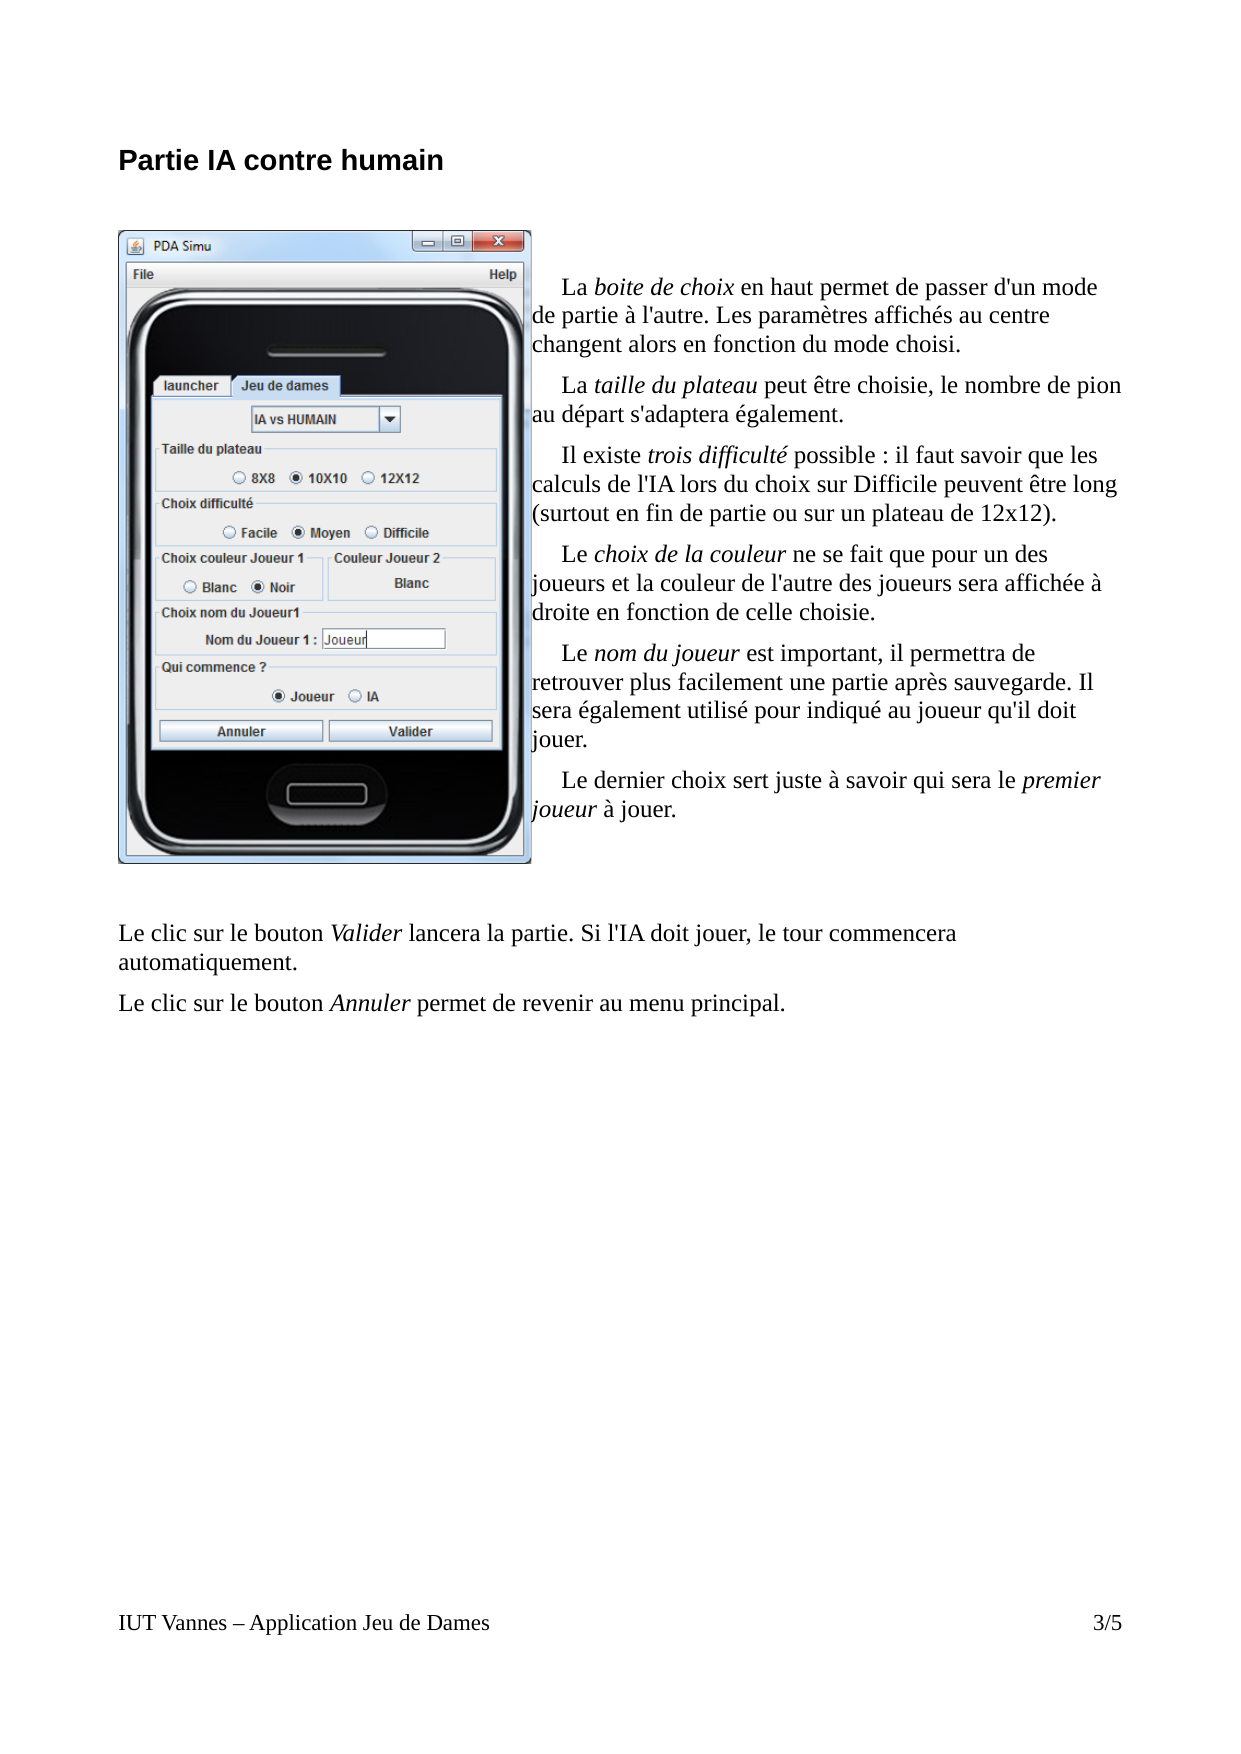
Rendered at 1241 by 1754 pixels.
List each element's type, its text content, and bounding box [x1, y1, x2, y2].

text La taille du plateau peut être choisie, le nombre de pion au départ s'adaptera également. [532, 370, 1122, 428]
text Le dernier choix sert juste à savoir qui sera le premier joueur à jouer. [532, 765, 1122, 823]
subtitle Partie IA contre humain [118, 143, 1122, 177]
text La boite de choix en haut permet de passer d'un mode de partie à l'autre. Les paramètres affichés au centre changent alors en fonction du mode choisi. [532, 272, 1122, 358]
text Il existe trois difficulté possible : il faut savoir que les calculs de l'IA lors du choix sur Difficile peuvent être long (surtout en fin de partie ou sur un plateau de 12x12). [532, 440, 1122, 527]
picture [118, 230, 532, 864]
text Le clic sur le bouton Annuler permet de revenir au menu principal. [118, 988, 1122, 1017]
text Le nom du joueur est important, il permettra de retrouver plus facilement une partie après sauvegarde. Il sera également utilisé pour indiqué au joueur qu'il doit jouer. [532, 638, 1122, 753]
text Le clic sur le bouton Valider lancera la partie. Si l'IA doit jouer, le tour commencera automatiquement. [118, 918, 1122, 975]
text Le choix de la couleur ne se fait que pour un des joueurs et la couleur de l'autre des joueurs sera affichée à droite en fonction de celle choisie. [532, 539, 1122, 625]
